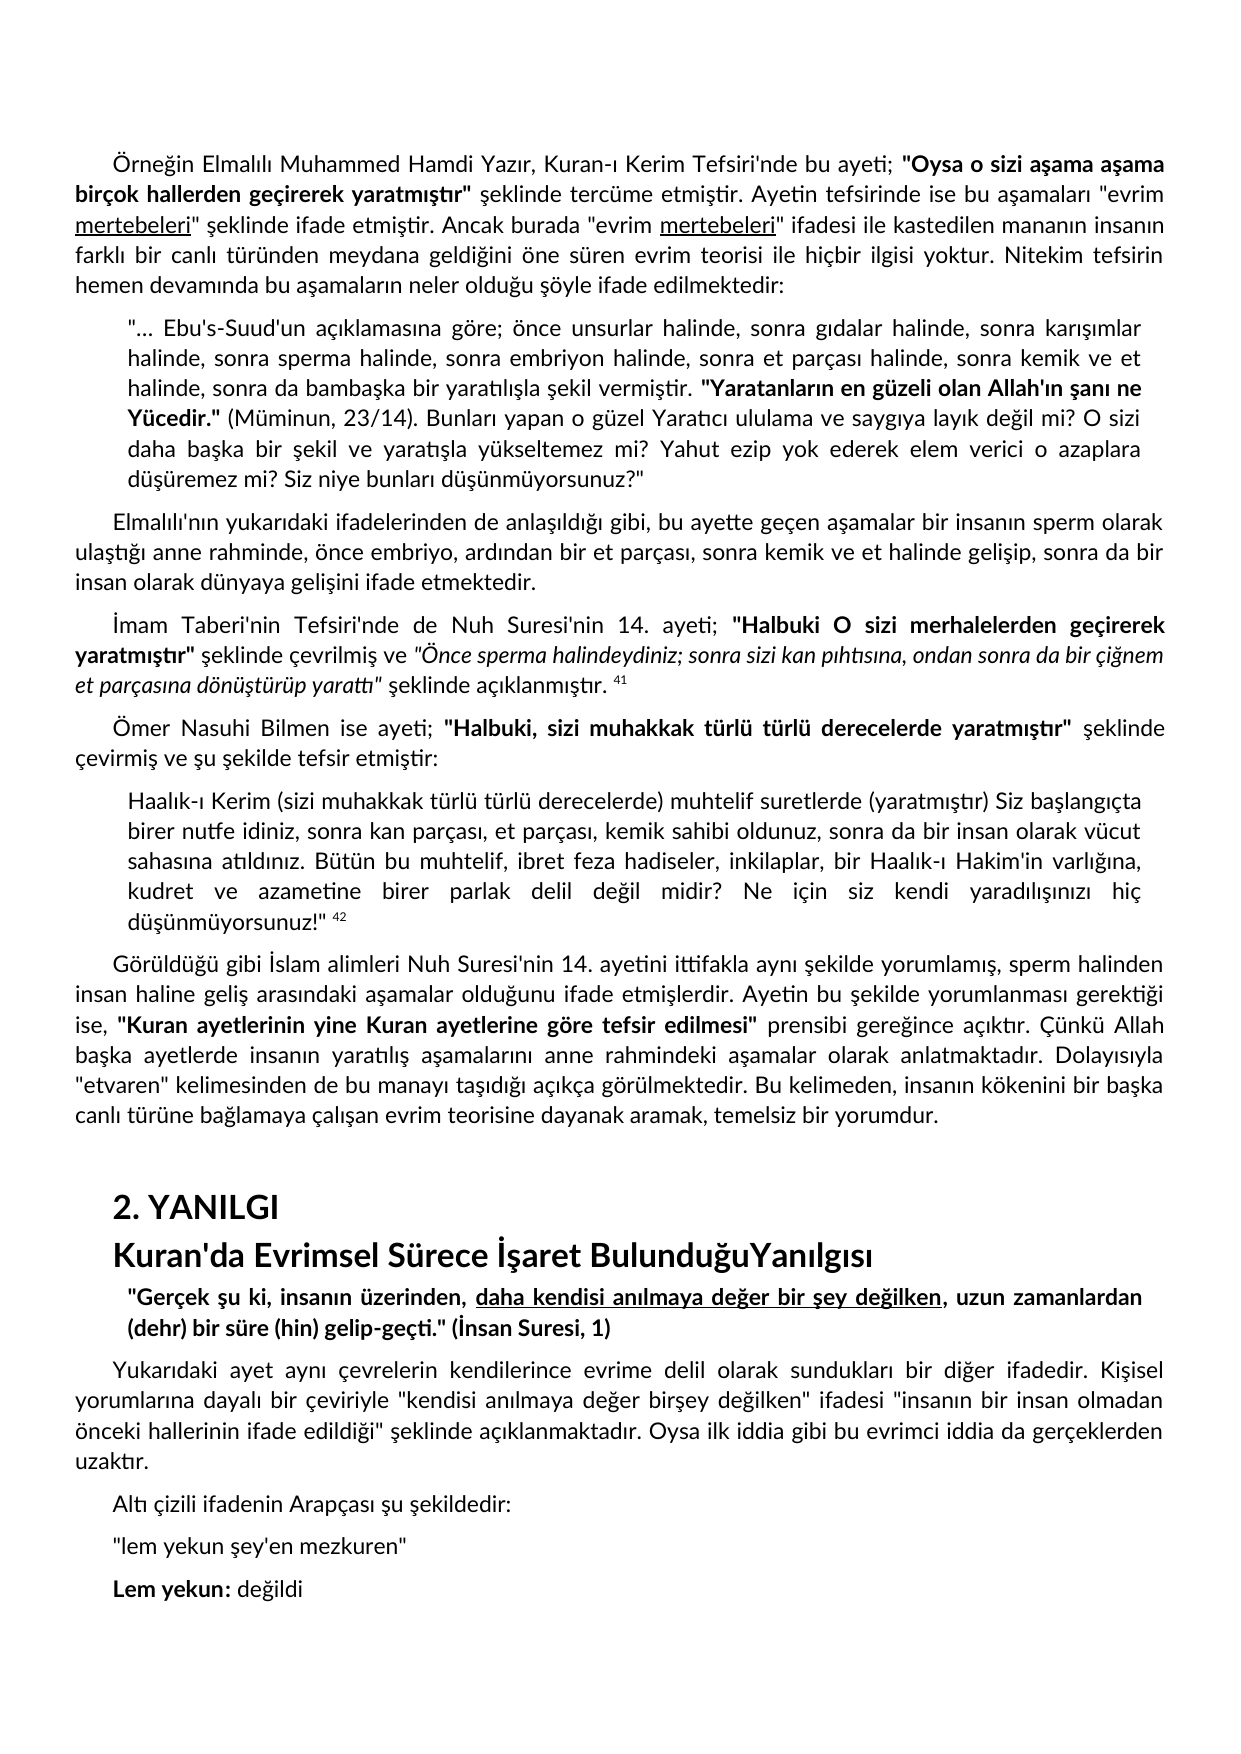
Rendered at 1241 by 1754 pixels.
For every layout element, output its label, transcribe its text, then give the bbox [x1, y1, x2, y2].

text "lem yekun şey'en mezkuren" [75, 1532, 1165, 1559]
text Lem yekun : değildi [75, 1575, 1165, 1602]
text Ömer Nasuhi Bilmen ise ayeti; "Halbuki, sizi muhakkak türlü türlü derecelerde yaratmıştır" şeklinde çevirmiş ve şu şekilde tefsir etmiştir: [75, 713, 1165, 771]
subtitle Kuran'da Evrimsel Sürece İşaret BulunduğuYanılgısı [112, 1235, 1165, 1275]
text Elmalılı'nın yukarıdaki ifadelerinden de anlaşıldığı gibi, bu ayette geçen aşamalar bir insanın sperm olarak ulaştığı anne rahminde, önce embriyo, ardından bir et parçası, sonra kemik ve et halinde gelişip, sonra da bir insan olarak dünyaya gelişini ifade etmektedir. [75, 507, 1165, 595]
text Altı çizili ifadenin Arapçası şu şekildedir: [75, 1489, 1165, 1517]
text Örneğin Elmalılı Muhammed Hamdi Yazır, Kuran-ı Kerim Tefsiri'nde bu ayeti; "Oysa o sizi aşama aşama birçok hallerden geçirerek yaratmıştır" şeklinde tercüme etmiştir. Ayetin tefsirinde ise bu aşamaları "evrim mertebeleri" şeklinde ifade etmiştir. Ancak burada "evrim mertebeleri" ifadesi ile kastedilen mananın insanın farklı bir canlı türünden meydana geldiğini öne süren evrim teorisi ile hiçbir ilgisi yoktur. Nitekim tefsirin hemen devamında bu aşamaların neler olduğu şöyle ifade edilmektedir: [75, 150, 1165, 298]
text Yukarıdaki ayet aynı çevrelerin kendilerince evrime delil olarak sundukları bir diğer ifadedir. Kişisel yorumlarına dayalı bir çeviriyle "kendisi anılmaya değer birşey değilken" ifadesi "insanın bir insan olmadan önceki hallerinin ifade edildiği" şeklinde açıklanmaktadır. Oysa ilk iddia gibi bu evrimci iddia da gerçeklerden uzaktır. [75, 1356, 1165, 1474]
text "… Ebu's-Suud'un açıklamasına göre; önce unsurlar halinde, sonra gıdalar halinde, sonra karışımlar halinde, sonra sperma halinde, sonra embriyon halinde, sonra et parçası halinde, sonra kemik ve et halinde, sonra da bambaşka bir yaratılışla şekil vermiştir. "Yaratanların en güzeli olan Allah'ın şanı ne Yücedir." (Müminun, 23/14). Bunları yapan o güzel Yaratıcı ululama ve saygıya layık değil mi? O sizi daha başka bir şekil ve yaratışla yükseltemez mi? Yahut ezip yok ederek elem verici o azaplara düşüremez mi? Siz niye bunları düşünmüyorsunuz?" [127, 313, 1143, 492]
text Görüldüğü gibi İslam alimleri Nuh Suresi'nin 14. ayetini ittifakla aynı şekilde yorumlamış, sperm halinden insan haline geliş arasındaki aşamalar olduğunu ifade etmişlerdir. Ayetin bu şekilde yorumlanması gerektiği ise, "Kuran ayetlerinin yine Kuran ayetlerine göre tefsir edilmesi" prensibi gereğince açıktır. Çünkü Allah başka ayetlerde insanın yaratılış aşamalarını anne rahmindeki aşamalar olarak anlatmaktadır. Dolayısıyla "etvaren" kelimesinden de bu manayı taşıdığı açıkça görülmektedir. Bu kelimeden, insanın kökenini bir başka canlı türüne bağlamaya çalışan evrim teorisine dayanak aramak, temelsiz bir yorumdur. [75, 950, 1165, 1128]
subtitle 2. YANILGI [112, 1186, 1165, 1226]
text "Gerçek şu ki, insanın üzerinden, daha kendisi anılmaya değer bir şey değilken, uzun zamanlardan (dehr) bir süre (hin) gelip-geçti." (İnsan Suresi, 1) [127, 1283, 1143, 1341]
text Haalık-ı Kerim (sizi muhakkak türlü türlü derecelerde) muhtelif suretlerde (yaratmıştır) Siz başlangıçta birer nutfe idiniz, sonra kan parçası, et parçası, kemik sahibi oldunuz, sonra da bir insan olarak vücut sahasına atıldınız. Bütün bu muhtelif, ibret feza hadiseler, inkilaplar, bir Haalık-ı Hakim'in varlığına, kudret ve azametine birer parlak delil değil midir? Ne için siz kendi yaradılışınızı hiç düşünmüyorsunuz!" 42 [127, 786, 1143, 935]
text İmam Taberi'nin Tefsiri'nde de Nuh Suresi'nin 14. ayeti; "Halbuki O sizi merhalelerden geçirerek yaratmıştır" şeklinde çevrilmiş ve "Önce sperma halindeydiniz; sonra sizi kan pıhtısına, ondan sonra da bir çiğnem et parçasına dönüştürüp yarattı" şeklinde açıklanmıştır. 41 [75, 610, 1165, 698]
